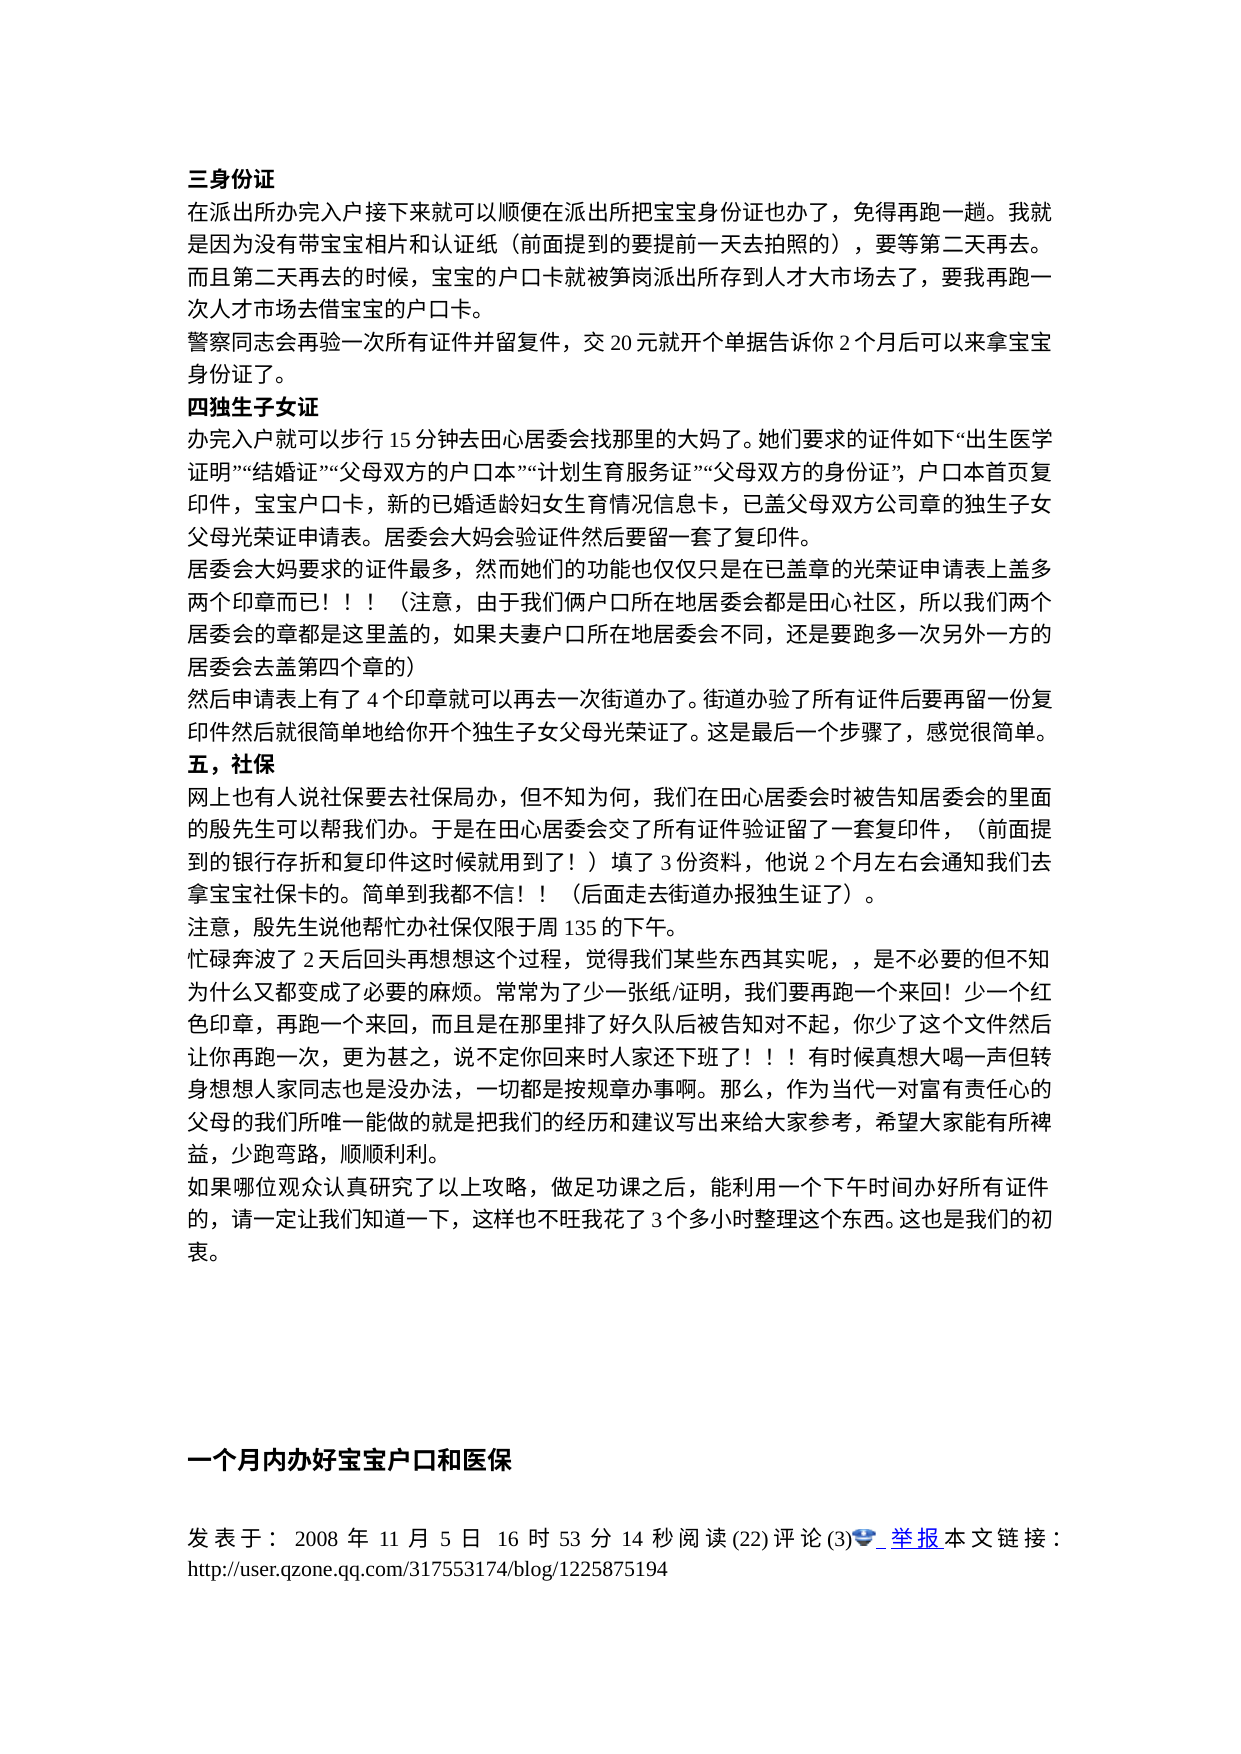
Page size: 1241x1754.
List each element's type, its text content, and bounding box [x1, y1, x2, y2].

picture [852, 1529, 876, 1546]
text 发表于：2008年11月5日 16时53分14秒来源：权限: 公开阅读(22)评论(3) 举报本文链接：http://user.qzone.qq.com/317553174/blog/1225875194 [187, 1520, 1053, 1585]
table_header 办理新生儿入户/身份证/独生子女证/社保 手续终极版完全攻略 我跑了几天才办完所有证件，在整个过程中发现很多宝宝的爸爸都是无头苍蝇一样东问问西问问很多不懂而走了很多冤枉路，也有很多怨气但都是低声下气的讨好-问好我们伟大的居委会大妈派出所同志，所以决定花一个晚上整理一个终极版完全攻略出来，大家欢迎！！ 以下是以我们为示范，前提条件是我和老婆都是户籍在罗湖人才大市场，户籍归属笋岗派出所/笋岗街道办/田心（梨园）居委会管辖。居住在福田区委。其他条件不同者可以适宜变通改用。 总共要办的证件如下： 一，出生医学证明 二，入户户口本 三，身份证 四，独生子女证 五，社保 一件一件来啊， 一，出生医学证明 这是最容易的啦，出院前或出院后交了填有宝宝大名的表格再过15天就可以拿了。 我们是在红荔的市妇幼出院的，护士吓唬我们至少出院一周里交表格，其实我们是过了一个月后才交的，结果没什么不同，还是交表后15天就在福强路保健院拿到了出生医学证明。 注意所带东西： 父母任何一方的身份证.及之前生产出院时付款结算的红色发票。 先在四楼那墙上找自己宝宝的出生证编号,然后进去隔壁诊室找医生开缴费单到大厅排队缴费几块钱,缴完费就可以领取出生医学证明了。 二，宝宝入户和宝宝户口卡 总共所需证件如下： 1出生医学证明（上面已拿） 2结婚证（之前应该有的，复印件要有盖章和名字两页在一起的） 3父母双方的户口本（之前应该有的，或则去人才大市场借出来，是保存在人才大市场集体户口的话记得顺便要借多3个户口本首页复印件，上面分别写着借给XX用来入户，借给XX用来办理身份证，借给XX用来办理医保，然后去隔壁盖个大红公章。我就是因为这个又跑多两次次人才市场） 4街道办计生证明（入户关键之一！要重新去户籍地街道办重新开，有点像之前办计划生育服务证所需的那个计生证明） 5计划生育服务证（之前应该有的，绿皮的） 6父母双方的身份证（应该有的吧） 7入户表格（女警同志会给你填的啦，不用准备） 8已婚适龄妇女生育情况信息卡！！（不是入户关键，但后面办独生子女证要用到，是在居住地居委会办的。提前办信息卡可以省很多路程） 9独生子女父母光荣证申请表（不是入户关键，但后面办独生子女证要用到，可以提前在邻近的居住地居委会拿了后去夫妻双方公司盖章后再拿去，可以省很多路程） 10带上夫妻任意方的存折以及有名字那一页的复印件。要求必须是以下银行之一（中行，交行，农行，工行） 以上都需原件和复印件5-6套， 经过我们的研究，最科学的顺序是先做好以下4个准备证件，不然每一个都要你来回跑一次，据统计，先准备好以下四项可以让人少跑四趟路！！！！！真是21世纪惊人大发现！！： 1，先带宝宝去相馆拍相片，需要社保和身份证两个认证，拿了认证后面有用。 2，去所居在地社区居委会开个新的已婚适龄妇女生育情况信息卡。生宝宝之前办理计划生育服务证也是需要这个信息卡的，但是田心社区居委会（也叫梨园社区居委会，人才大市场的户口都是这居委会管）的大妈强烈要求要在所居在地居委开个新的信息卡，理由是那是那时的信息卡，这是这的。好像很有道理的样子。大义凛然的样子。让我不得不从宝岗路杀回到福田区委再杀回去！ 3，由于居在地居委会离家里近，可以先和居在地居委会拿三张独生子女父母光荣证申请表，然后先回夫妻双方单位盖公司章，不管是外企，私企还是国企。这个申请表拿了后就可以省去一次路程，很重要。 4，如果户口是在人才大市场集体户口的话记得顺便要先去人才大市场借户口本出来。还要借多3个户口本首页复印件，上面分别写着借给XX用来入户，借给XX用来办理身份证，借给XX用来办理医保，然后去隔壁盖个大红公章。我就是因为没有这个又跑多两次人才市场，还好人才市场离宝岗路只有三个站。 办理了以上就可以轻松步行于宝岗路，穿梭于派出所，街道办，居委会之间了。 首先和大家说一下派出所，街道办，居委会的关系。派出所（我们所在的是笋岗派出所）是最正规的政府机构，女警都是正规公务员，街道办（我们所在的是笋岗街道办）是派出所的派出单位，那些同志也是公务员，不过级别编属没那么大，居委会（我们所在的是田心/梨园居委会）就是街道办所管辖的，那些大妈不是公务员。 以上三者都在宝岗路，距离挺近的。最南边的在笋岗村牌坊对面嘉福苑小区里的是田心居委会，回到宝岗路往北走一点，在田心村大牌坊对面那条路走进去50米再拐右的就是笋岗街道办（就是从消防大队北边那条路走进去），回到宝岗路再往北走一点的路边就是笋岗派出所。就是说，只要预先准备好了以上4宝，就可以轻松一个下午办好所有的东西！！！！！天啊，，为什么之前没人告诉我这些东西，，害得我在烈日下奔波了2天共2个上午2个下午！！！ 5，直奔街道办办计生证明。关键之一！！之前有人发帖说先需要去区委会办理证明再去街道办换证明，但是我打了街道办的电话他们说不用哦，我试了后发现也是不用。 我直接到了笋岗街道办2楼计生办排队，民警同志检查了“出生医学证明”“结婚证”“父母双方的户口本”“计划生育服务证”“父母双方的身份证”留了复印件后就会给你开个“街道办计生证明”。 6，直奔派出所办入户。 从街道办走10分钟就到了派出所，女警同志检查了“出生医学证明”“结婚证”“父母双方的户口本”“计划生育服务证”“父母双方的身份证”“街道办计生证明”（前面刚开的），还要一张户口本首页复印件（写着入户用的那个）。留了所有的复印件后就会给你开个新生儿户口卡，马上就开好，连身份证号码都有了。 然后就入户了。 三身份证 在派出所办完入户接下来就可以顺便在派出所把宝宝身份证也办了，免得再跑一趟。我就是因为没有带宝宝相片和认证纸（前面提到的要提前一天去拍照的），要等第二天再去。而且第二天再去的时候，宝宝的户口卡就被笋岗派出所存到人才大市场去了，要我再跑一次人才市场去借宝宝的户口卡。 警察同志会再验一次所有证件并留复件，交20元就开个单据告诉你2个月后可以来拿宝宝身份证了。 四独生子女证 办完入户就可以步行15分钟去田心居委会找那里的大妈了。她们要求的证件如下“出生医学证明”“结婚证”“父母双方的户口本”“计划生育服务证”“父母双方的身份证”，户口本首页复印件，宝宝户口卡，新的已婚适龄妇女生育情况信息卡，已盖父母双方公司章的独生子女父母光荣证申请表。居委会大妈会验证件然后要留一套了复印件。 居委会大妈要求的证件最多，然而她们的功能也仅仅只是在已盖章的光荣证申请表上盖多两个印章而已！！！（注意，由于我们俩户口所在地居委会都是田心社区，所以我们两个居委会的章都是这里盖的，如果夫妻户口所在地居委会不同，还是要跑多一次另外一方的居委会去盖第四个章的） 然后申请表上有了4个印章就可以再去一次街道办了。街道办验了所有证件后要再留一份复印件然后就很简单地给你开个独生子女父母光荣证了。这是最后一个步骤了，感觉很简单。 五，社保 网上也有人说社保要去社保局办，但不知为何，我们在田心居委会时被告知居委会的里面的殷先生可以帮我们办。于是在田心居委会交了所有证件验证留了一套复印件，（前面提到的银行存折和复印件这时候就用到了！）填了3份资料，他说2个月左右会通知我们去拿宝宝社保卡的。简单到我都不信！！（后面走去街道办报独生证了）。 注意，殷先生说他帮忙办社保仅限于周135的下午。 忙碌奔波了2天后回头再想想这个过程，觉得我们某些东西其实呢，，是不必要的但不知为什么又都变成了必要的麻烦。常常为了少一张纸/证明，我们要再跑一个来回！少一个红色印章，再跑一个来回，而且是在那里排了好久队后被告知对不起，你少了这个文件然后让你再跑一次，更为甚之，说不定你回来时人家还下班了！！！有时候真想大喝一声但转身想想人家同志也是没办法，一切都是按规章办事啊。那么，作为当代一对富有责任心的父母的我们所唯一能做的就是把我们的经历和建议写出来给大家参考，希望大家能有所裨益，少跑弯路，顺顺利利。 如果哪位观众认真研究了以上攻略，做足功课之后，能利用一个下午时间办好所有证件的，请一定让我们知道一下，这样也不旺我花了3个多小时整理这个东西。这也是我们的初衷。 [188, 162, 1053, 1299]
subtitle 一个月内办好宝宝户口和医保 [187, 1426, 1053, 1491]
